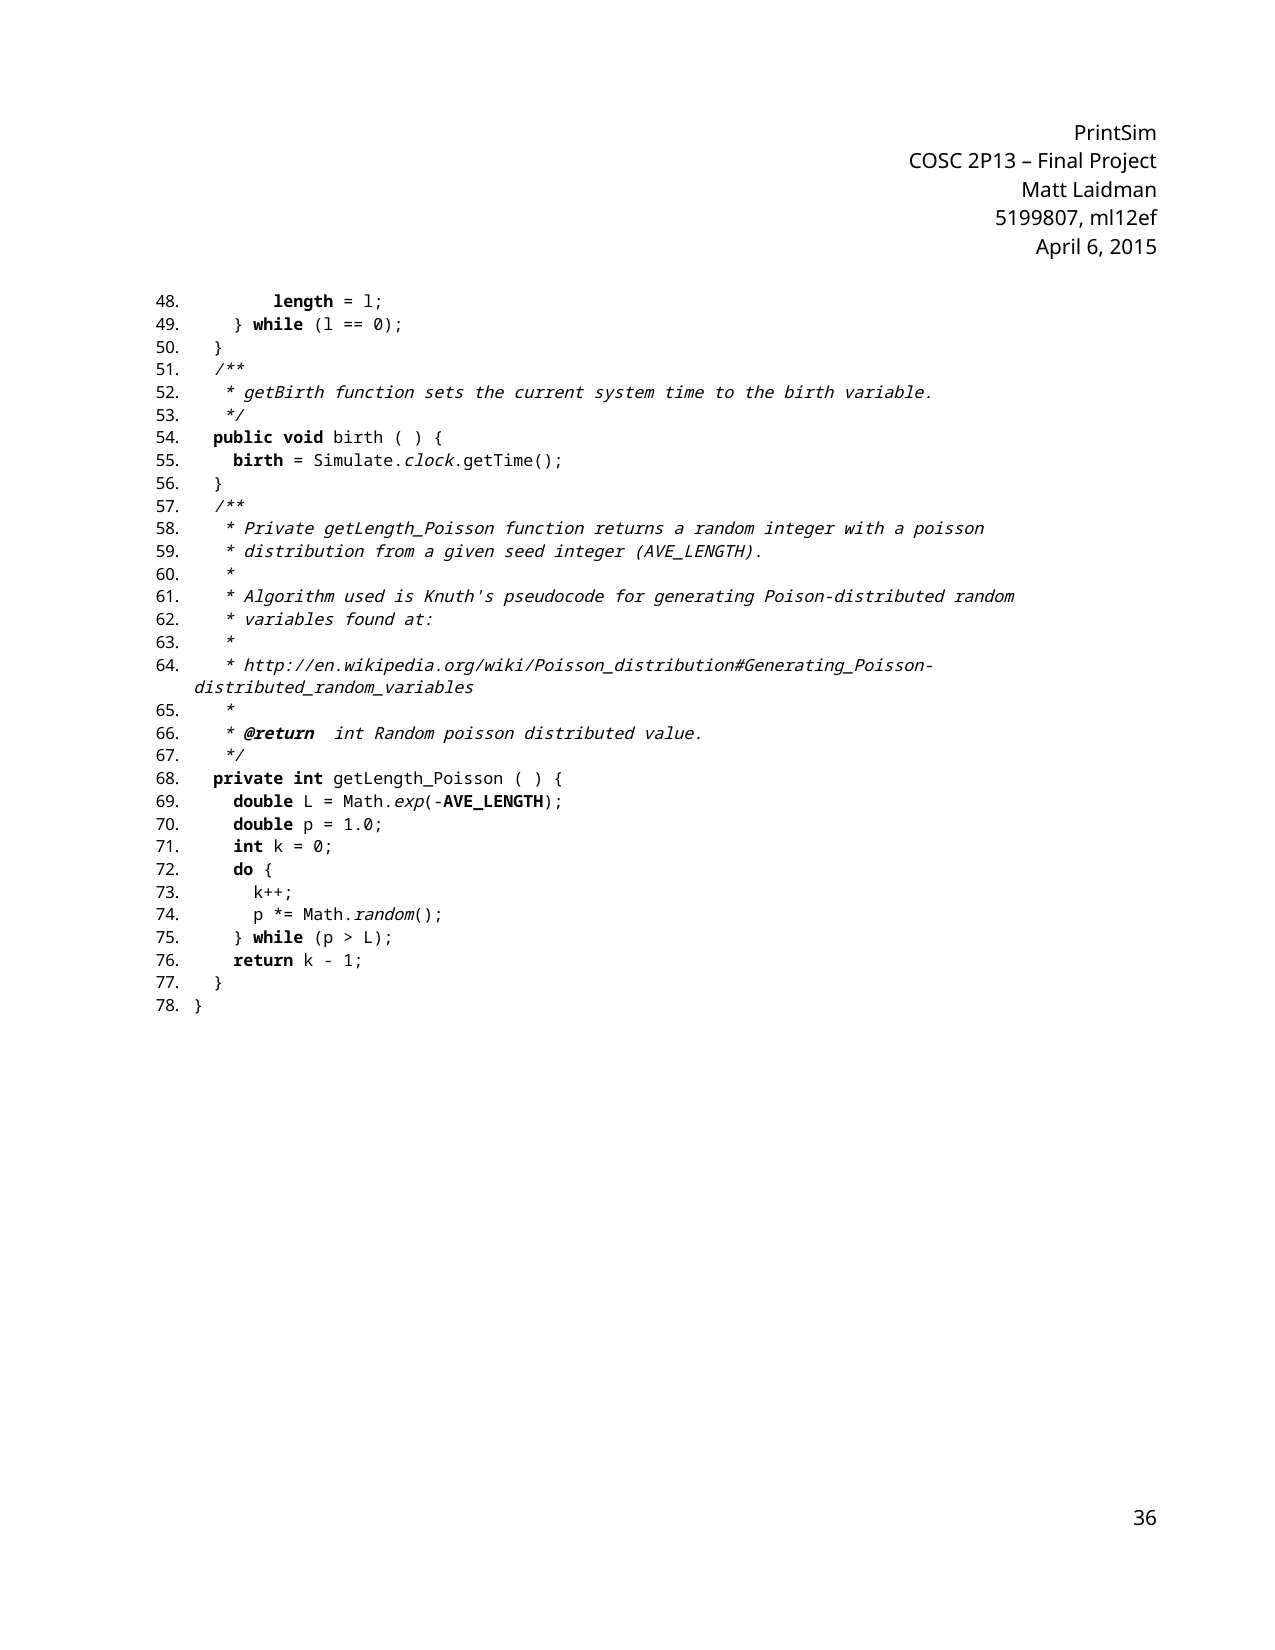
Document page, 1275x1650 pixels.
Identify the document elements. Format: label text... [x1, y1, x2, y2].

list * distribution from a given seed integer (AVE_LENGTH). [156, 539, 1157, 562]
list private int getLength_Poisson ( ) { [156, 767, 1157, 789]
list * variables found at: [156, 608, 1157, 630]
list * [156, 698, 1157, 721]
list p *= Math.random(); [156, 903, 1157, 926]
list k++; [156, 880, 1157, 903]
list * Algorithm used is Knuth's pseudocode for generating Poison-distributed random [156, 585, 1157, 608]
list /** [156, 494, 1157, 517]
list * Private getLength_Poisson function returns a random integer with a poisson [156, 517, 1157, 539]
list * [156, 630, 1157, 653]
list } [156, 335, 1157, 358]
list } while (p > L); [156, 926, 1157, 948]
list double L = Math.exp(-AVE_LENGTH); [156, 789, 1157, 812]
list } [156, 971, 1157, 994]
list } while (l == 0); [156, 312, 1157, 335]
list } [156, 994, 1157, 1016]
list birth = Simulate.clock.getTime(); [156, 449, 1157, 471]
list /** [156, 358, 1157, 381]
list double p = 1.0; [156, 812, 1157, 835]
list */ [156, 403, 1157, 426]
list length = l; [156, 290, 1157, 312]
list * getBirth function sets the current system time to the birth variable. [156, 381, 1157, 403]
list * http://en.wikipedia.org/wiki/Poisson_distribution#Generating_Poisson-distributed_random_variables [156, 653, 1157, 698]
list } [156, 471, 1157, 494]
list public void birth ( ) { [156, 426, 1157, 449]
list return k - 1; [156, 948, 1157, 971]
list do { [156, 857, 1157, 880]
list * [156, 562, 1157, 585]
list int k = 0; [156, 835, 1157, 857]
list * @return int Random poisson distributed value. [156, 721, 1157, 744]
list */ [156, 744, 1157, 767]
